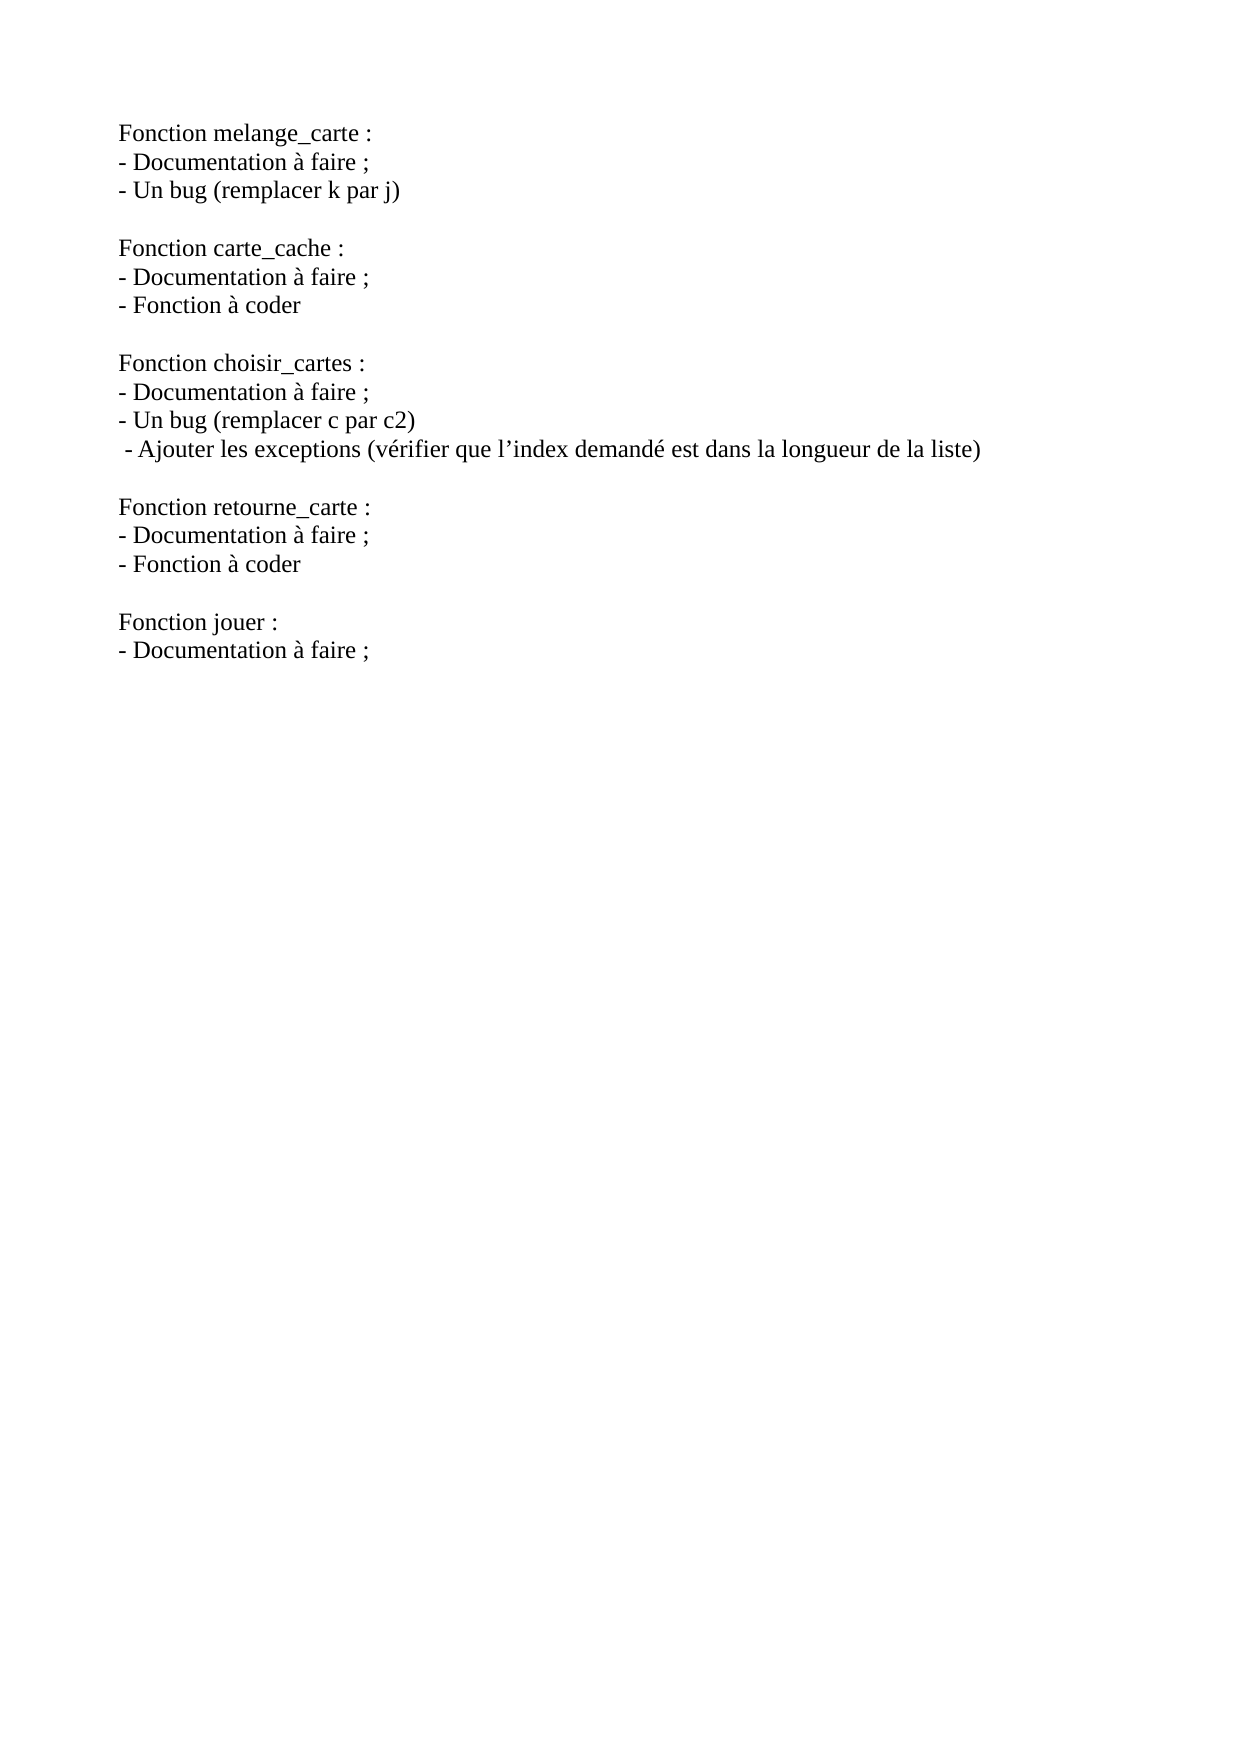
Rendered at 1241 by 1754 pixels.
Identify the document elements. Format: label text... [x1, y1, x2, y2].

text - Documentation à faire ; [118, 262, 1122, 291]
text Fonction retourne_carte : [118, 492, 1122, 521]
text - Documentation à faire ; [118, 521, 1122, 549]
text - Ajouter les exceptions (vérifier que l’index demandé est dans la longueur de la liste) [118, 434, 1122, 463]
text - Fonction à coder [118, 549, 1122, 578]
text - Fonction à coder [118, 291, 1122, 319]
text - Un bug (remplacer c par c2) [118, 406, 1122, 434]
text - Documentation à faire ; [118, 636, 1122, 664]
text Fonction choisir_cartes : [118, 348, 1122, 377]
text - Documentation à faire ; [118, 377, 1122, 406]
text - Un bug (remplacer k par j) [118, 176, 1122, 204]
text Fonction carte_cache : [118, 233, 1122, 262]
text Fonction jouer : [118, 607, 1122, 636]
text - Documentation à faire ; [118, 147, 1122, 176]
text Fonction melange_carte : [118, 118, 1122, 147]
